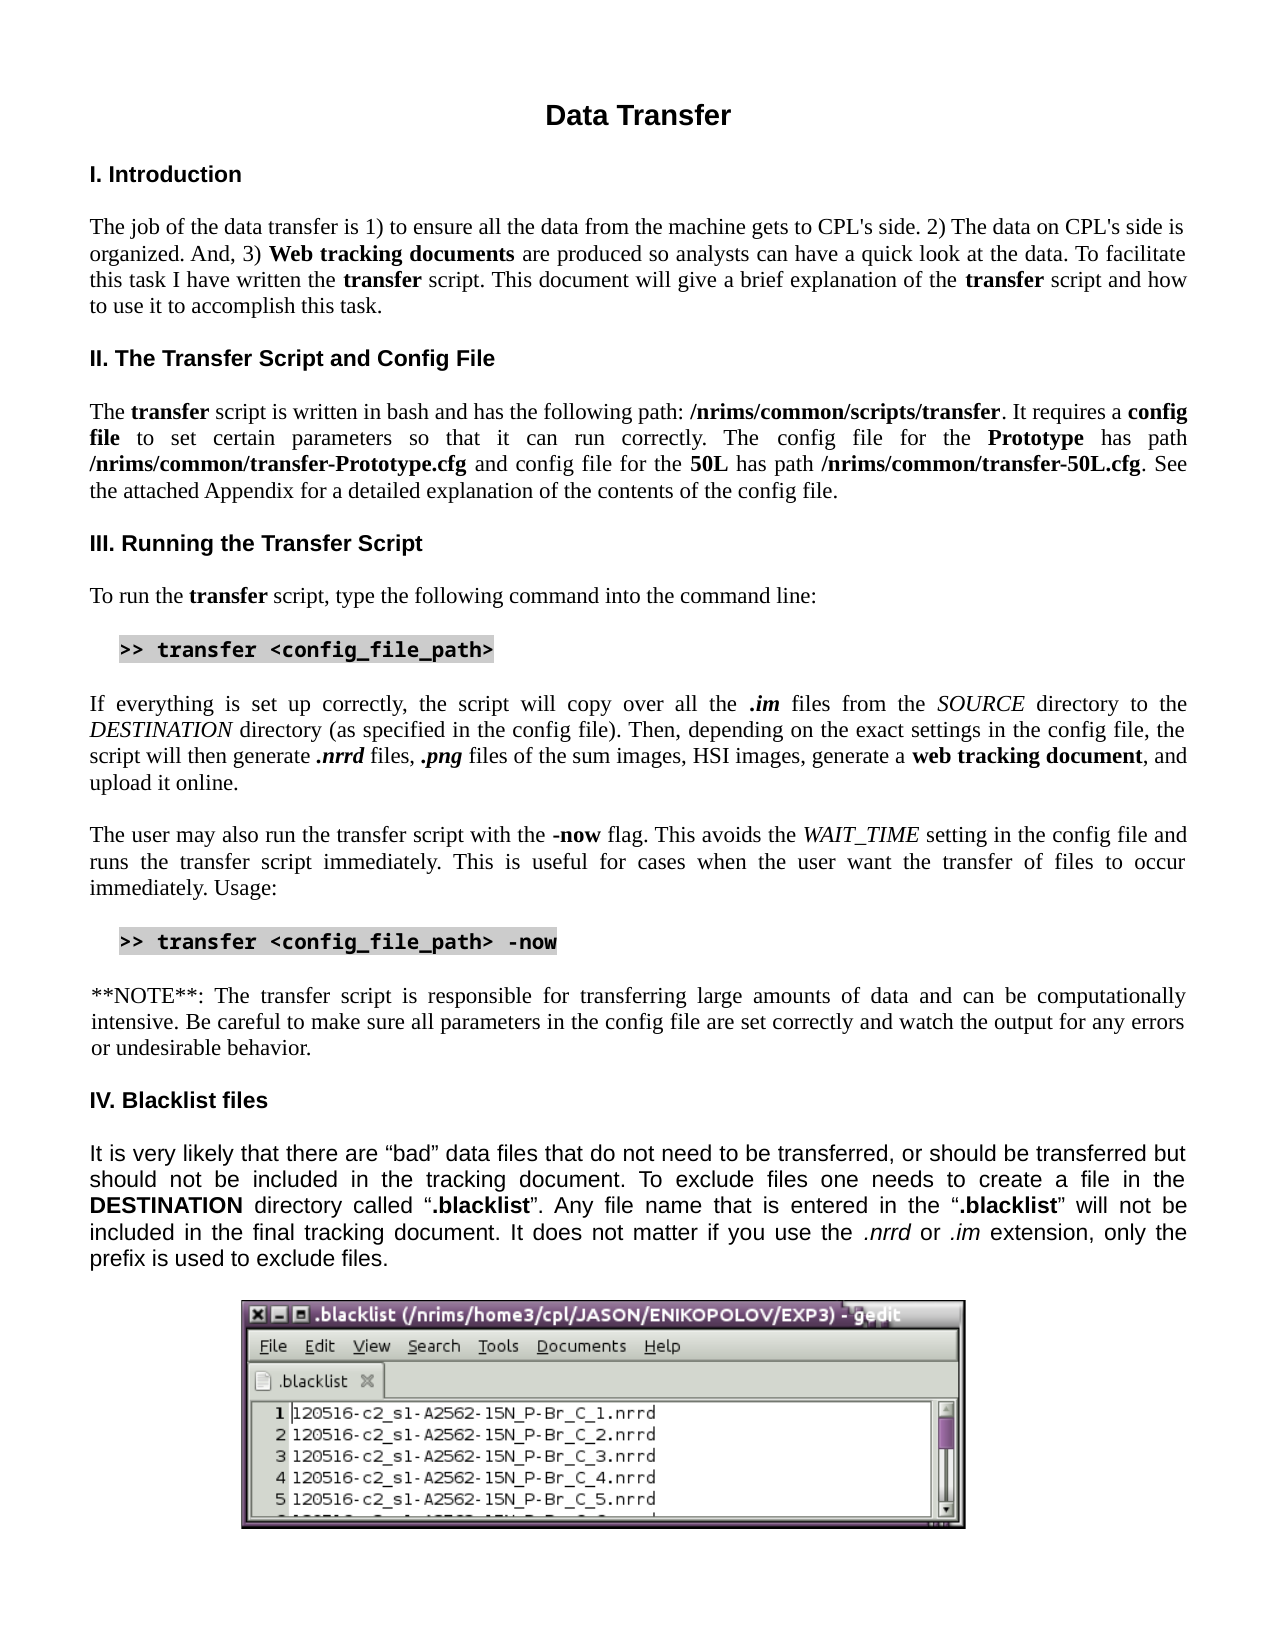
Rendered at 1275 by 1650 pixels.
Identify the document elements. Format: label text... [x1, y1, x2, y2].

text **NOTE**: The transfer script is responsible for transferring large amounts of data and can be computationally intensive. Be careful to make sure all parameters in the config file are set correctly and watch the output for any errors or undesirable behavior. [91, 982, 1187, 1061]
text >> transfer <config_file_path> [119, 635, 1187, 663]
text To run the transfer script, type the following command into the command line: [89, 582, 1187, 608]
text The transfer script is written in bash and has the following path: /nrims/common/scripts/transfer. It requires a config file to set certain parameters so that it can run correctly. The config file for the Prototype has path /nrims/common/transfer-Prototype.cfg and config file for the 50L has path /nrims/common/transfer-50L.cfg. See the attached Appendix for a detailed explanation of the contents of the config file. [89, 398, 1187, 503]
text If everything is set up correctly, the script will copy over all the .im files from the SOURCE directory to the DESTINATION directory (as specified in the config file). Then, depending on the exact settings in the config file, the script will then generate .nrrd files, .png files of the sum images, HSI images, generate a web tracking document, and upload it online. [89, 690, 1187, 795]
text IV. Blacklist files [89, 1087, 1187, 1113]
text It is very likely that there are “bad” data files that do not need to be transferred, or should be transferred but should not be included in the tracking document. To exclude files one needs to create a file in the DESTINATION directory called “.blacklist”. Any file name that is entered in the “.blacklist” will not be included in the final tracking document. It does not matter if you use the .nrrd or .im extension, only the prefix is used to exclude files. [89, 1140, 1187, 1272]
text I. Introduction [89, 161, 1187, 187]
text III. Running the Transfer Script [89, 529, 1187, 556]
text >> transfer <config_file_path> -now [119, 927, 1187, 955]
text Data Transfer [89, 98, 1187, 132]
picture [241, 1300, 966, 1529]
text The job of the data transfer is 1) to ensure all the data from the machine gets to CPL's side. 2) The data on CPL's side is organized. And, 3) Web tracking documents are produced so analysts can have a quick look at the data. To facilitate this task I have written the transfer script. This document will give a brief explanation of the transfer script and how to use it to accomplish this task. [89, 213, 1187, 319]
text II. The Transfer Script and Config File [89, 345, 1187, 371]
text The user may also run the transfer script with the -now flag. This avoids the WAIT_TIME setting in the config file and runs the transfer script immediately. This is useful for cases when the user want the transfer of files to occur immediately. Usage: [89, 821, 1187, 901]
